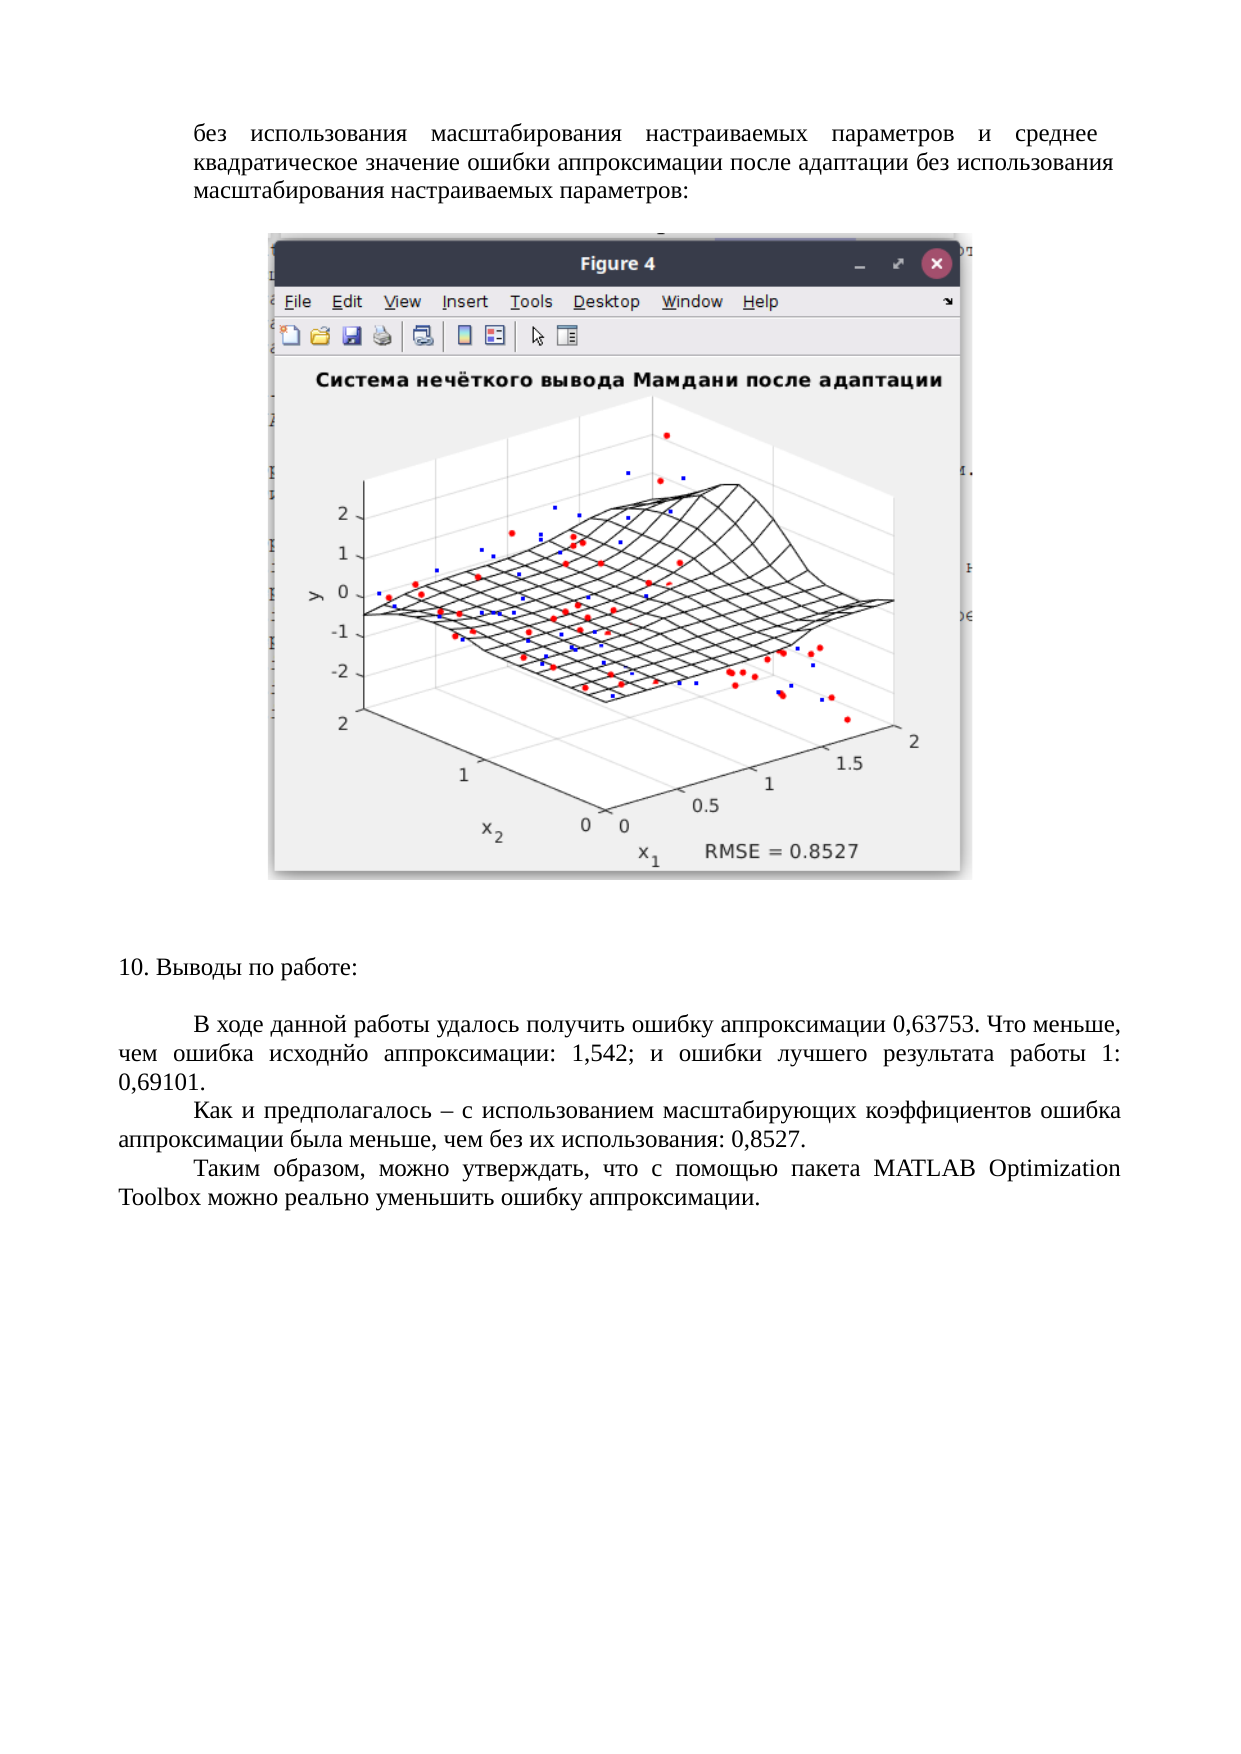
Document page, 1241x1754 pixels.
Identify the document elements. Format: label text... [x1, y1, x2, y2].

picture [267, 233, 973, 880]
text без использования масштабирования настраиваемых параметров и среднее квадратическое значение ошибки аппроксимации после адаптации без использования масштабирования настраиваемых параметров: [118, 118, 1122, 204]
text В ходе данной работы удалось получить ошибку аппроксимации 0,63753. Что меньше, чем ошибка исходнйо аппроксимации: 1,542; и ошибки лучшего результата работы 1: 0,69101. [118, 1009, 1122, 1096]
text 10. Выводы по работе: [118, 952, 1122, 981]
text Как и предполагалось – с использованием масштабирующих коэффициентов ошибка аппроксимации была меньше, чем без их использования: 0,8527. [118, 1096, 1122, 1153]
text Таким образом, можно утверждать, что с помощью пакета MATLAB Optimization Toolbox можно реально уменьшить ошибку аппроксимации. [118, 1153, 1122, 1211]
